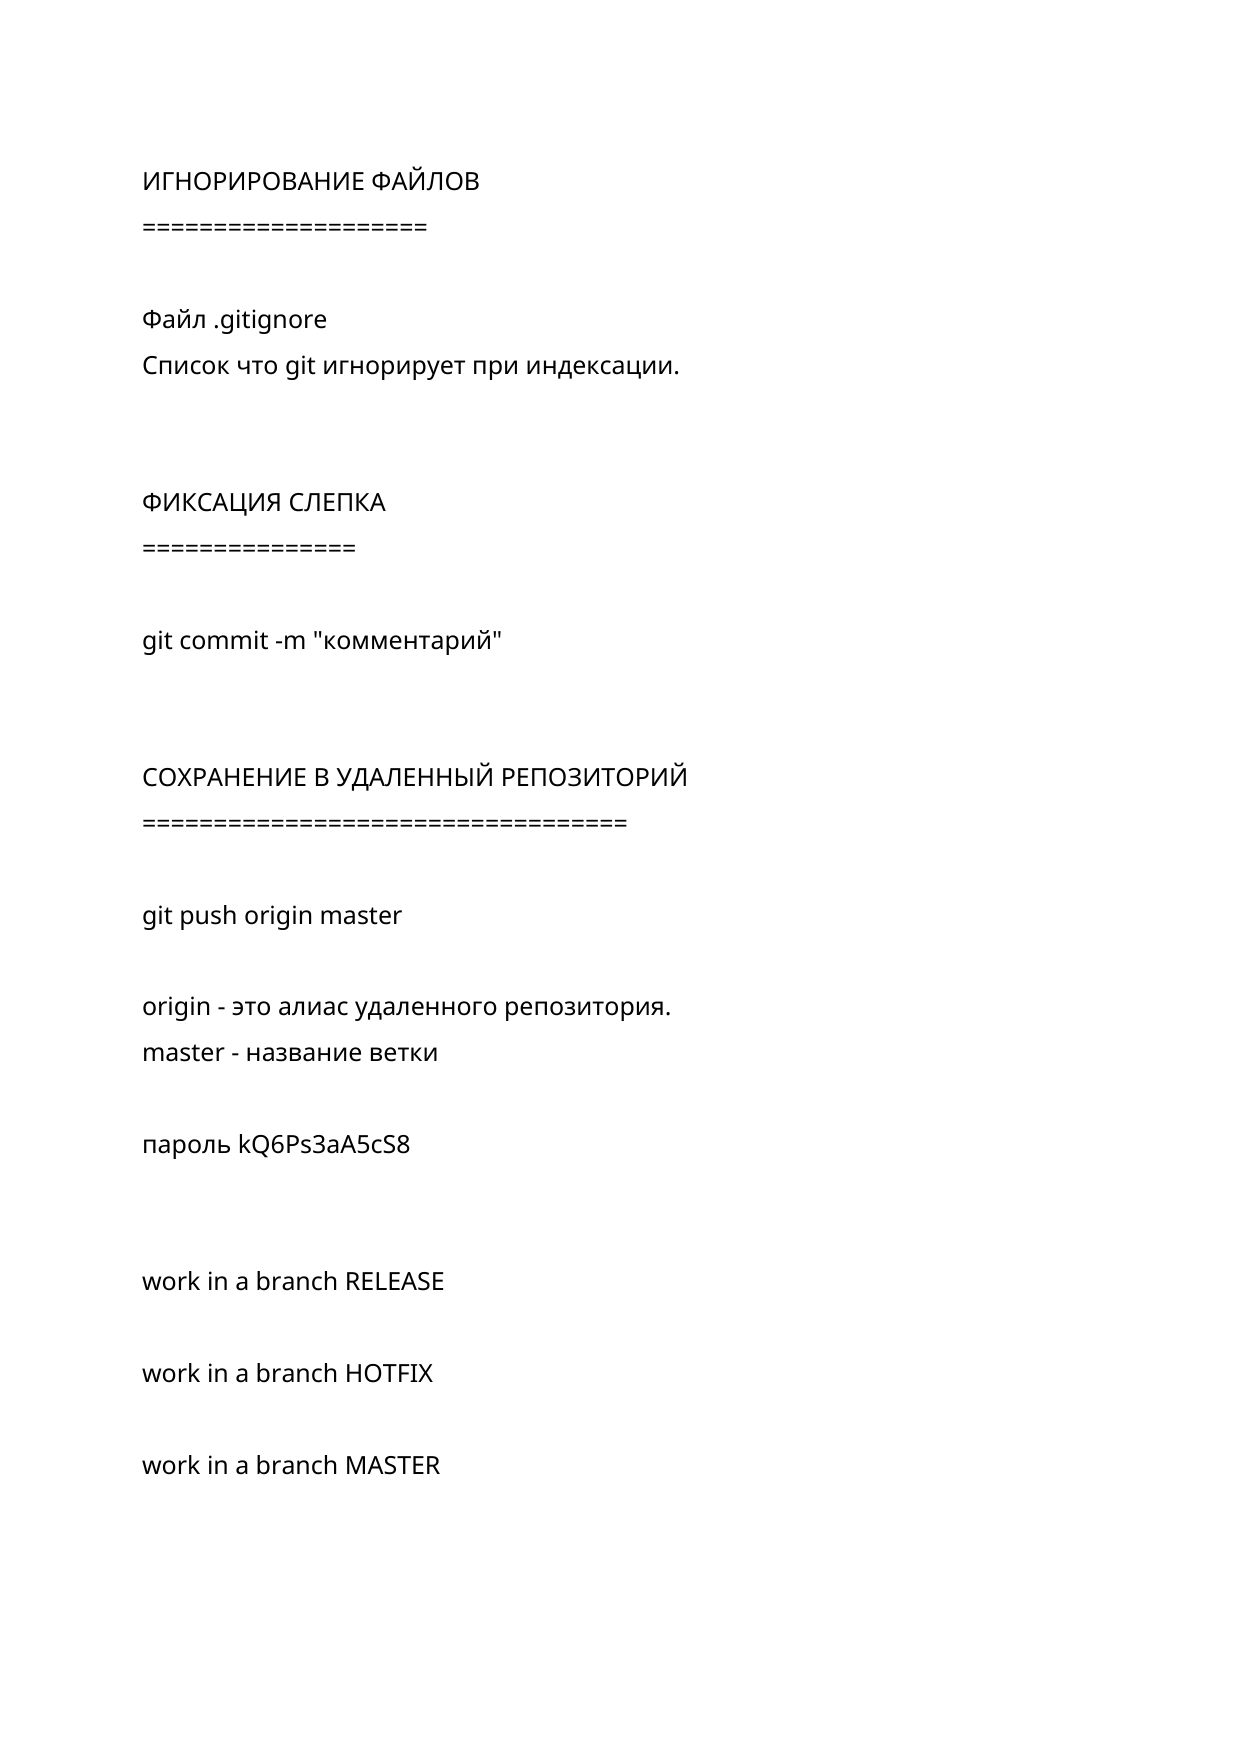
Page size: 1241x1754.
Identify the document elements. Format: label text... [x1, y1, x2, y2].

text =============== [118, 531, 1181, 565]
text work in a branch MASTER [118, 1447, 1181, 1481]
text work in a branch HOTFIX [118, 1356, 1181, 1390]
text ==================== [118, 210, 1181, 244]
text ИГНОРИРОВАНИЕ ФАЙЛОВ [118, 164, 1181, 198]
text СОХРАНЕНИЕ В УДАЛЕННЫЙ РЕПОЗИТОРИЙ [118, 760, 1181, 794]
text ФИКСАЦИЯ СЛЕПКА [118, 485, 1181, 519]
text master - название ветки [118, 1035, 1181, 1069]
text git push origin master [118, 897, 1181, 931]
text Список что git игнорирует при индексации. [118, 347, 1181, 381]
text пароль kQ6Ps3aA5cS8 [118, 1126, 1181, 1161]
text Файл .gitignore [118, 301, 1181, 336]
text work in a branch RELEASE [118, 1264, 1181, 1298]
text origin - это алиас удаленного репозитория. [118, 989, 1181, 1023]
text git commit -m "комментарий" [118, 622, 1181, 656]
text ================================== [118, 806, 1181, 840]
